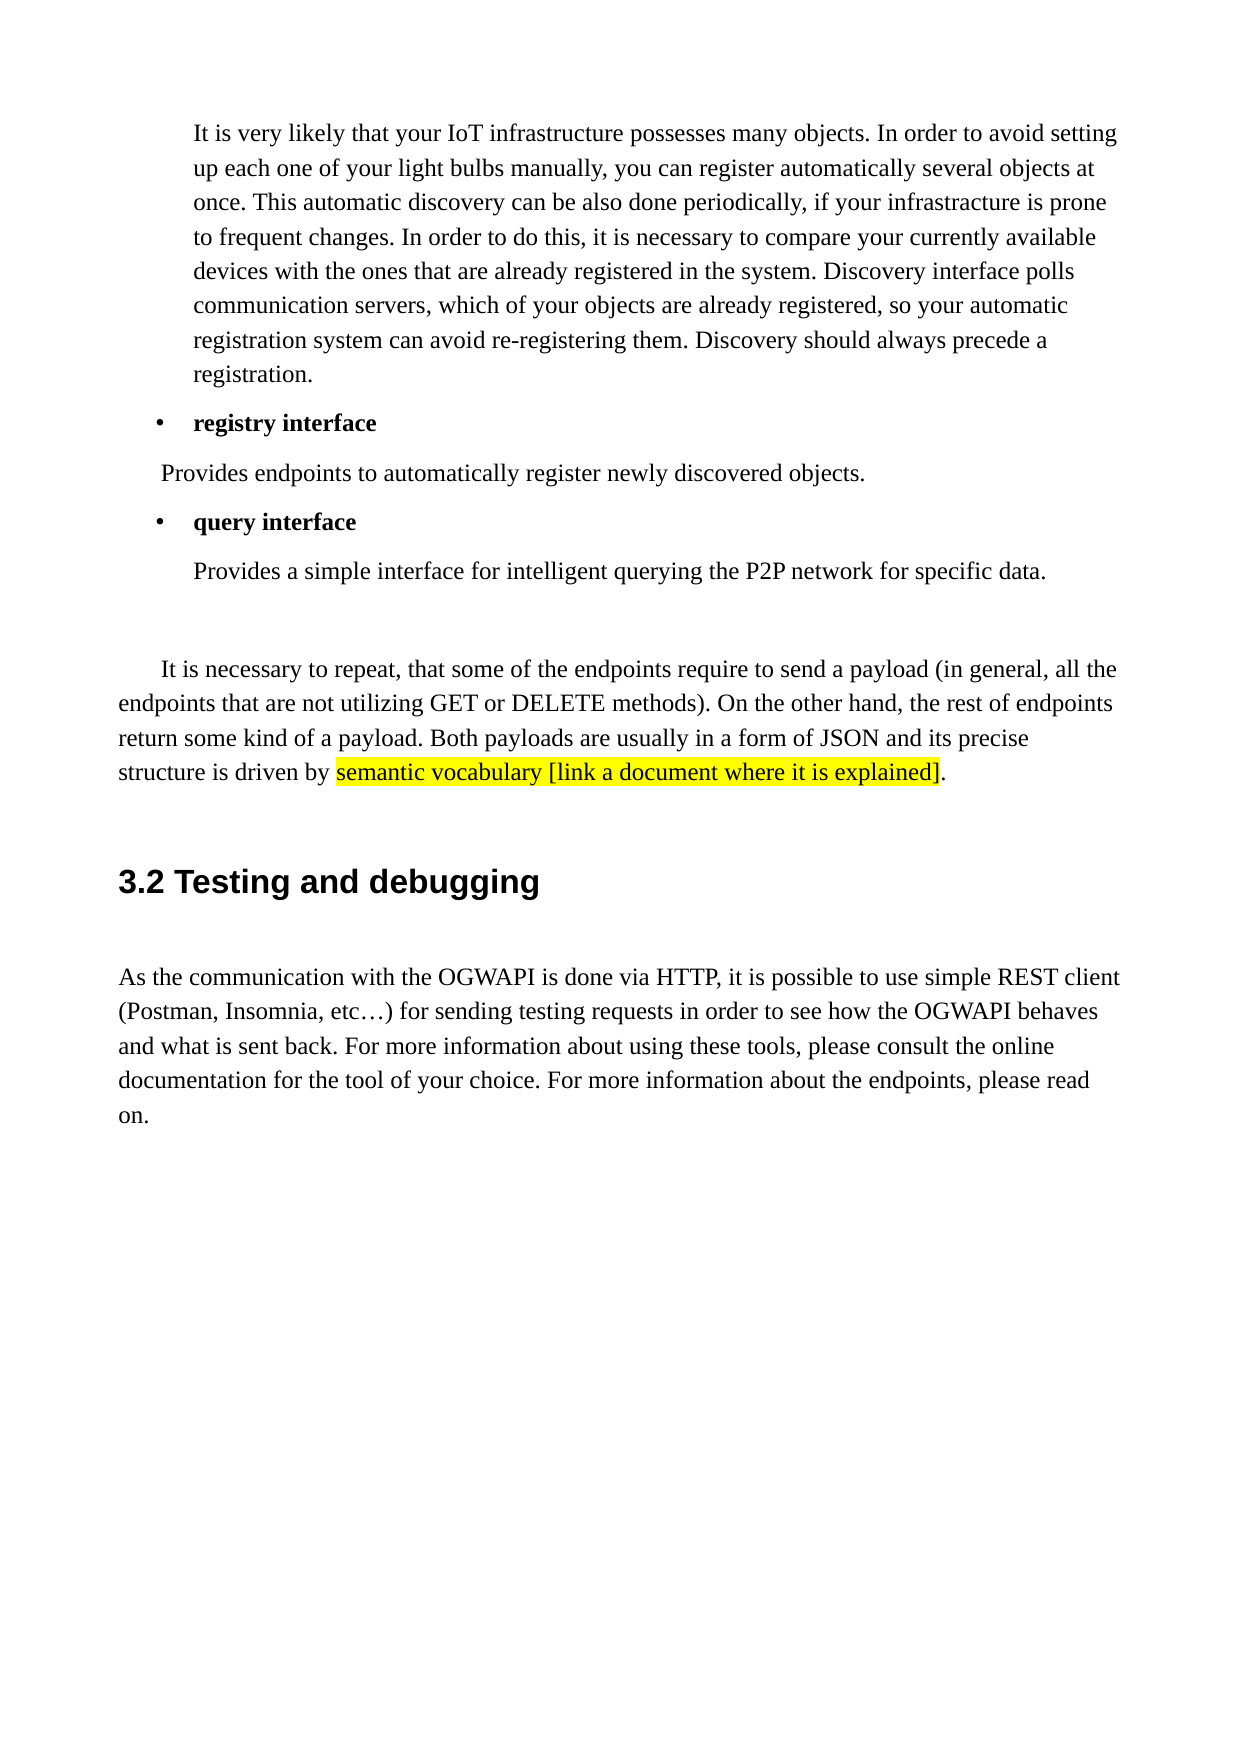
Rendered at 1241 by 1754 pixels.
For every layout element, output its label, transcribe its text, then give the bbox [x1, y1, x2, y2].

text It is necessary to repeat, that some of the endpoints require to send a payload (in general, all the endpoints that are not utilizing GET or DELETE methods). On the other hand, the rest of endpoints return some kind of a payload. Both payloads are usually in a form of JSON and its precise structure is driven by semantic vocabulary [link a document where it is explained]. [118, 654, 1122, 786]
list It is very likely that your IoT infrastructure possesses many objects. In order to avoid setting up each one of your light bulbs manually, you can register automatically several objects at once. This automatic discovery can be also done periodically, if your infrastracture is prone to frequent changes. In order to do this, it is necessary to compare your currently available devices with the ones that are already registered in the system. Discovery interface polls communication servers, which of your objects are already registered, so your automatic registration system can avoid re-registering them. Discovery should always precede a registration. [156, 118, 1122, 388]
text Provides endpoints to automatically register newly discovered objects. [118, 458, 1122, 486]
subtitle 3.2 Testing and debugging [118, 862, 1122, 900]
list Provides a simple interface for intelligent querying the P2P network for specific data. [156, 556, 1122, 584]
list registry interface [156, 408, 1122, 437]
list query interface [156, 507, 1122, 535]
text As the communication with the OGWAPI is done via HTTP, it is possible to use simple REST client (Postman, Insomnia, etc…) for sending testing requests in order to see how the OGWAPI behaves and what is sent back. For more information about using these tools, please consult the online documentation for the tool of your choice. For more information about the endpoints, please read on. [118, 962, 1122, 1128]
